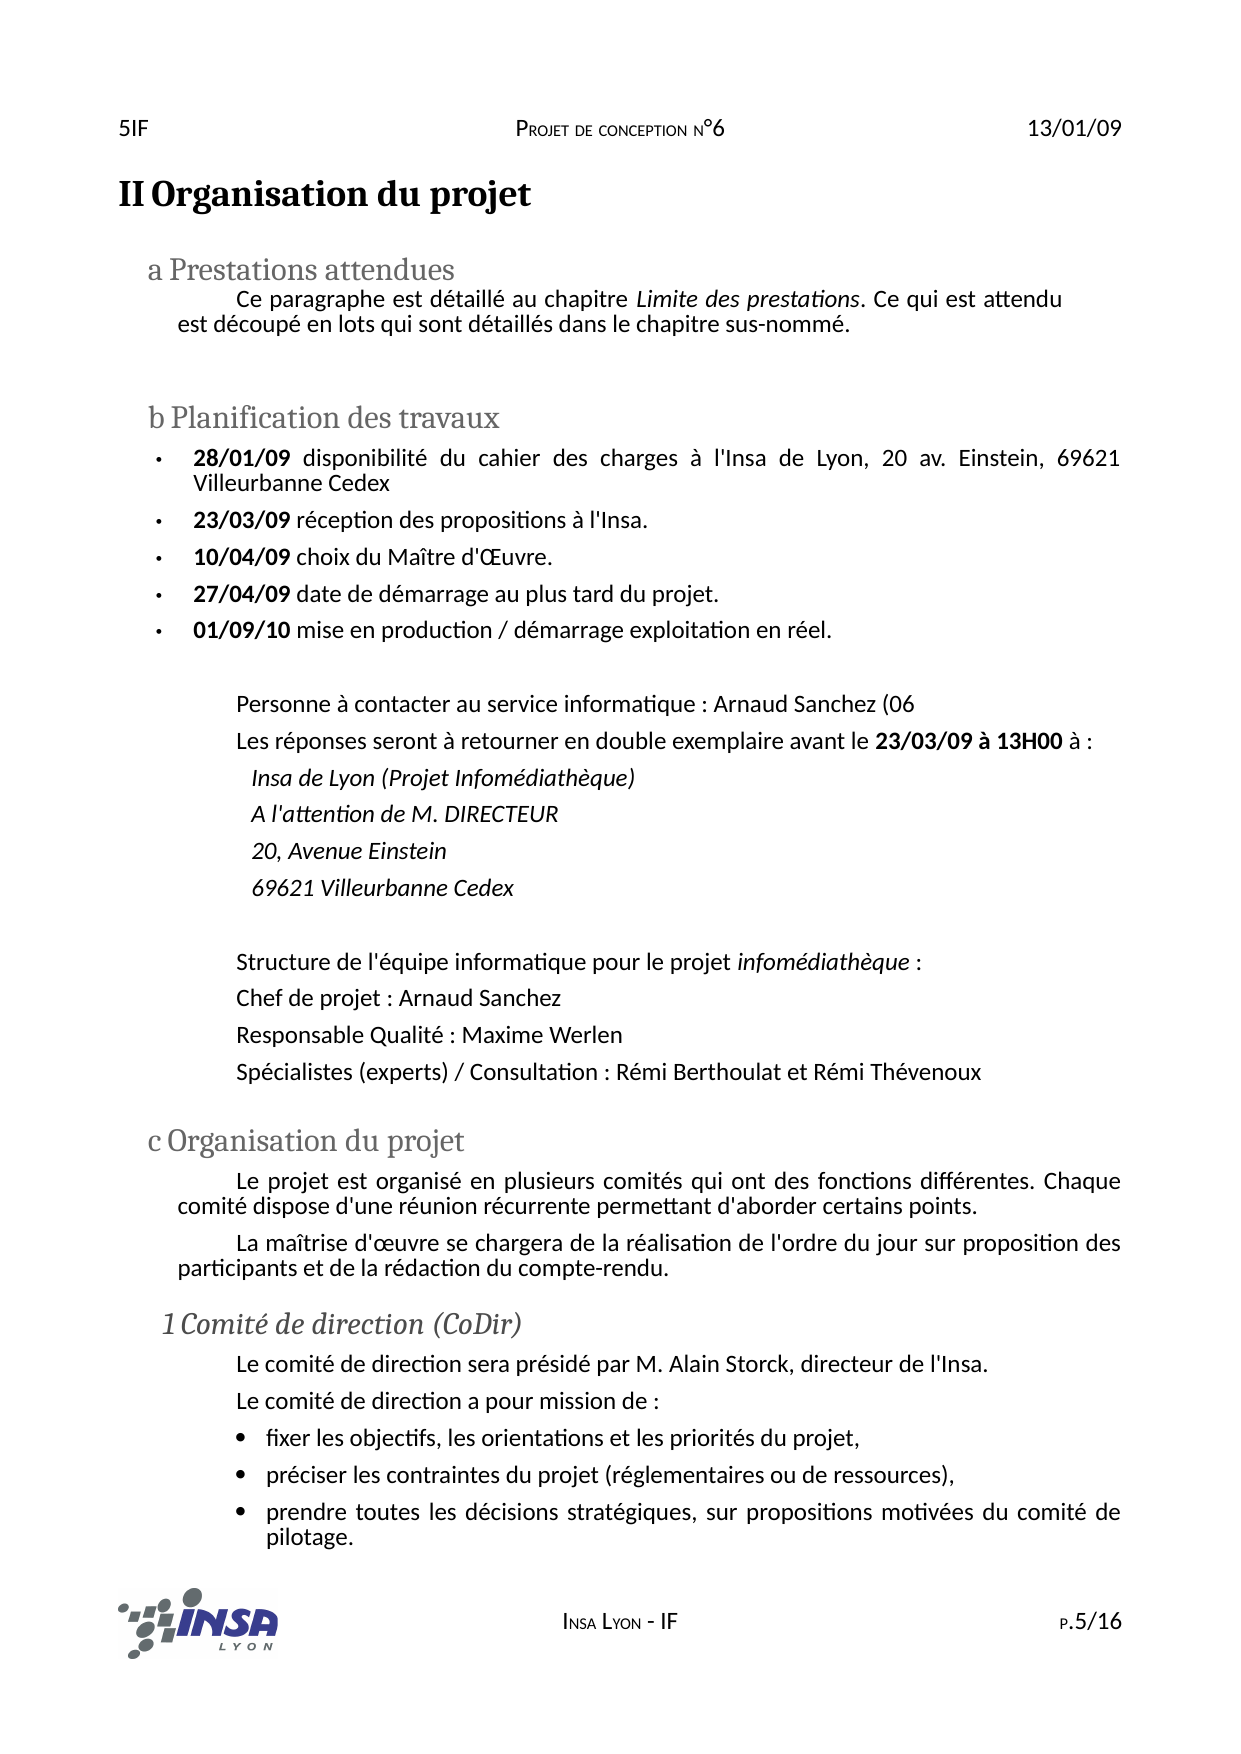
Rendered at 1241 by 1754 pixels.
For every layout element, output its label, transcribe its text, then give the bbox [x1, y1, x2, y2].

text Ce paragraphe est détaillé au chapitre Limite des prestations. Ce qui est attendu est découpé en lots qui sont détaillés dans le chapitre sus-nommé. [177, 288, 1063, 338]
text Chef de projet : Arnaud Sanchez [177, 988, 1122, 1013]
text Insa de Lyon (Projet Infomédiathèque) [192, 767, 1122, 792]
text Le comité de direction a pour mission de : [177, 1391, 1122, 1416]
subtitle Organisation du projet [118, 173, 1122, 216]
text La maîtrise d'œuvre se chargera de la réalisation de l'ordre du jour sur proposition des participants et de la rédaction du compte-rendu. [177, 1233, 1122, 1283]
list 23/03/09 réception des propositions à l'Insa. [156, 510, 1122, 535]
picture [118, 1588, 278, 1659]
text A l'attention de M. DIRECTEUR [192, 804, 1122, 829]
text 20, Avenue Einstein [192, 841, 1122, 866]
text Les réponses seront à retourner en double exemplaire avant le 23/03/09 à 13H00 à : [177, 731, 1122, 756]
list 27/04/09 date de démarrage au plus tard du projet. [156, 583, 1122, 608]
text 69621 Villeurbanne Cedex [192, 878, 1122, 903]
list 01/09/10 mise en production / démarrage exploitation en réel. [156, 620, 1122, 645]
subtitle Organisation du projet [118, 1122, 1122, 1159]
subtitle Planification des travaux [118, 399, 1122, 436]
text Le comité de direction sera présidé par M. Alain Storck, directeur de l'Insa. [177, 1354, 1122, 1379]
text Responsable Qualité : Maxime Werlen [177, 1025, 1122, 1050]
subtitle Comité de direction (CoDir) [118, 1306, 1122, 1342]
list 10/04/09 choix du Maître d'Œuvre. [156, 547, 1122, 572]
list fixer les objectifs, les orientations et les priorités du projet, [236, 1428, 1122, 1453]
text Structure de l'équipe informatique pour le projet infomédiathèque : [177, 951, 1122, 976]
text Personne à contacter au service informatique : Arnaud Sanchez (06 [177, 694, 1122, 719]
text Spécialistes (experts) / Consultation : Rémi Berthoulat et Rémi Thévenoux [177, 1061, 1122, 1086]
list 28/01/09 disponibilité du cahier des charges à l'Insa de Lyon, 20 av. Einstein, 69621 Villeurbanne Cedex [156, 448, 1122, 498]
subtitle Prestations attendues [118, 251, 1122, 288]
list prendre toutes les décisions stratégiques, sur propositions motivées du comité de pilotage. [236, 1501, 1122, 1551]
list préciser les contraintes du projet (réglementaires ou de ressources), [236, 1464, 1122, 1489]
text Le projet est organisé en plusieurs comités qui ont des fonctions différentes. Chaque comité dispose d'une réunion récurrente permettant d'aborder certains points. [177, 1171, 1122, 1221]
